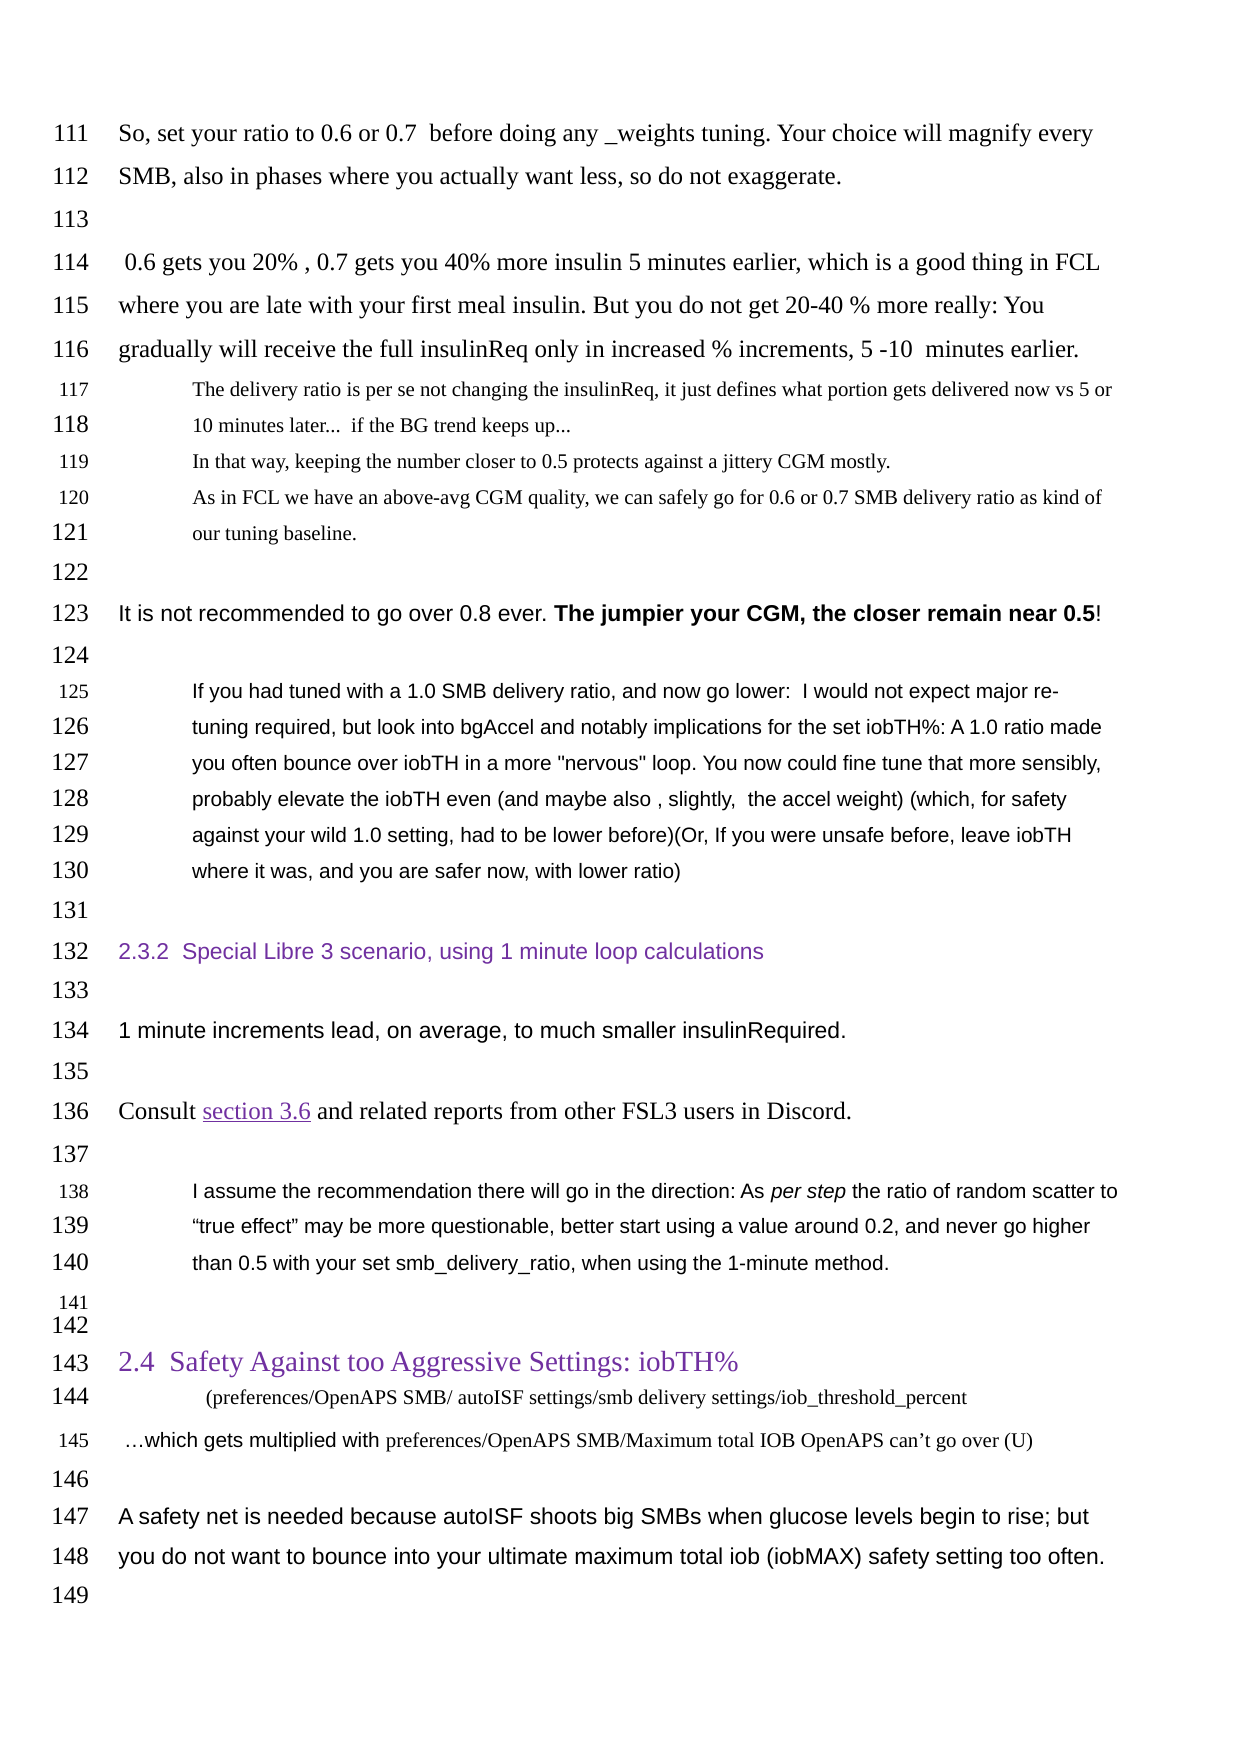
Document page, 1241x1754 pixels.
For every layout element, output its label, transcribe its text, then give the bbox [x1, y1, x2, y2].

text A safety net is needed because autoISF shoots big SMBs when glucose levels begin to rise; but you do not want to bounce into your ultimate maximum total iob (iobMAX) safety setting too often. [118, 1503, 1122, 1569]
text (preferences/OpenAPS SMB/ autoISF settings/smb delivery settings/iob_threshold_percent [118, 1377, 1122, 1411]
text As in FCL we have an above-avg CGM quality, we can safely go for 0.6 or 0.7 SMB delivery ratio as kind of our tuning baseline. [192, 485, 1122, 545]
text 2.4 Safety Against too Aggressive Settings: iobTH% [118, 1344, 1122, 1377]
text 0.6 gets you 20% , 0.7 gets you 40% more insulin 5 minutes earlier, which is a good thing in FCL where you are late with your first meal insulin. But you do not get 20-40 % more really: You gradually will receive the full insulinReq only in increased % increments, 5 -10 minutes earlier. [118, 247, 1122, 362]
text I assume the recommendation there will go in the direction: As per step the ratio of random scatter to “true effect” may be more questionable, better start using a value around 0.2, and never go higher than 0.5 with your set smb_delivery_ratio, when using the 1-minute method. [192, 1178, 1122, 1274]
text In that way, keeping the number closer to 0.5 protects against a jittery CGM mostly. [192, 449, 1122, 473]
text It is not recommended to go over 0.8 ever. The jumpier your CGM, the closer remain near 0.5! [118, 600, 1122, 627]
text Consult section 3.6 and related reports from other FSL3 users in Discord. [118, 1096, 1122, 1124]
text 2.3.2 Special Libre 3 scenario, using 1 minute loop calculations [118, 938, 1122, 964]
text The delivery ratio is per se not changing the insulinReq, it just defines what portion gets delivered now vs 5 or 10 minutes later... if the BG trend keeps up... [192, 377, 1122, 437]
text 1 minute increments lead, on average, to much smaller insulinRequired. [118, 1017, 1122, 1043]
text So, set your ratio to 0.6 or 0.7 before doing any _weights tuning. Your choice will magnify every SMB, also in phases where you actually want less, so do not exaggerate. [118, 118, 1122, 190]
text If you had tuned with a 1.0 SMB delivery ratio, and now go lower: I would not expect major re- tuning required, but look into bgAccel and notably implications for the set iobTH%: A 1.0 ratio made you often bounce over iobTH in a more "nervous" loop. You now could fine tune that more sensibly, probably elevate the iobTH even (and maybe also , slightly, the accel weight) (which, for safety against your wild 1.0 setting, had to be lower before)(Or, If you were unsafe before, leave iobTH where it was, and you are safer now, with lower ratio) [192, 679, 1122, 883]
text …which gets multiplied with preferences/OpenAPS SMB/Maximum total IOB OpenAPS can’t go over (U) [118, 1428, 1122, 1452]
